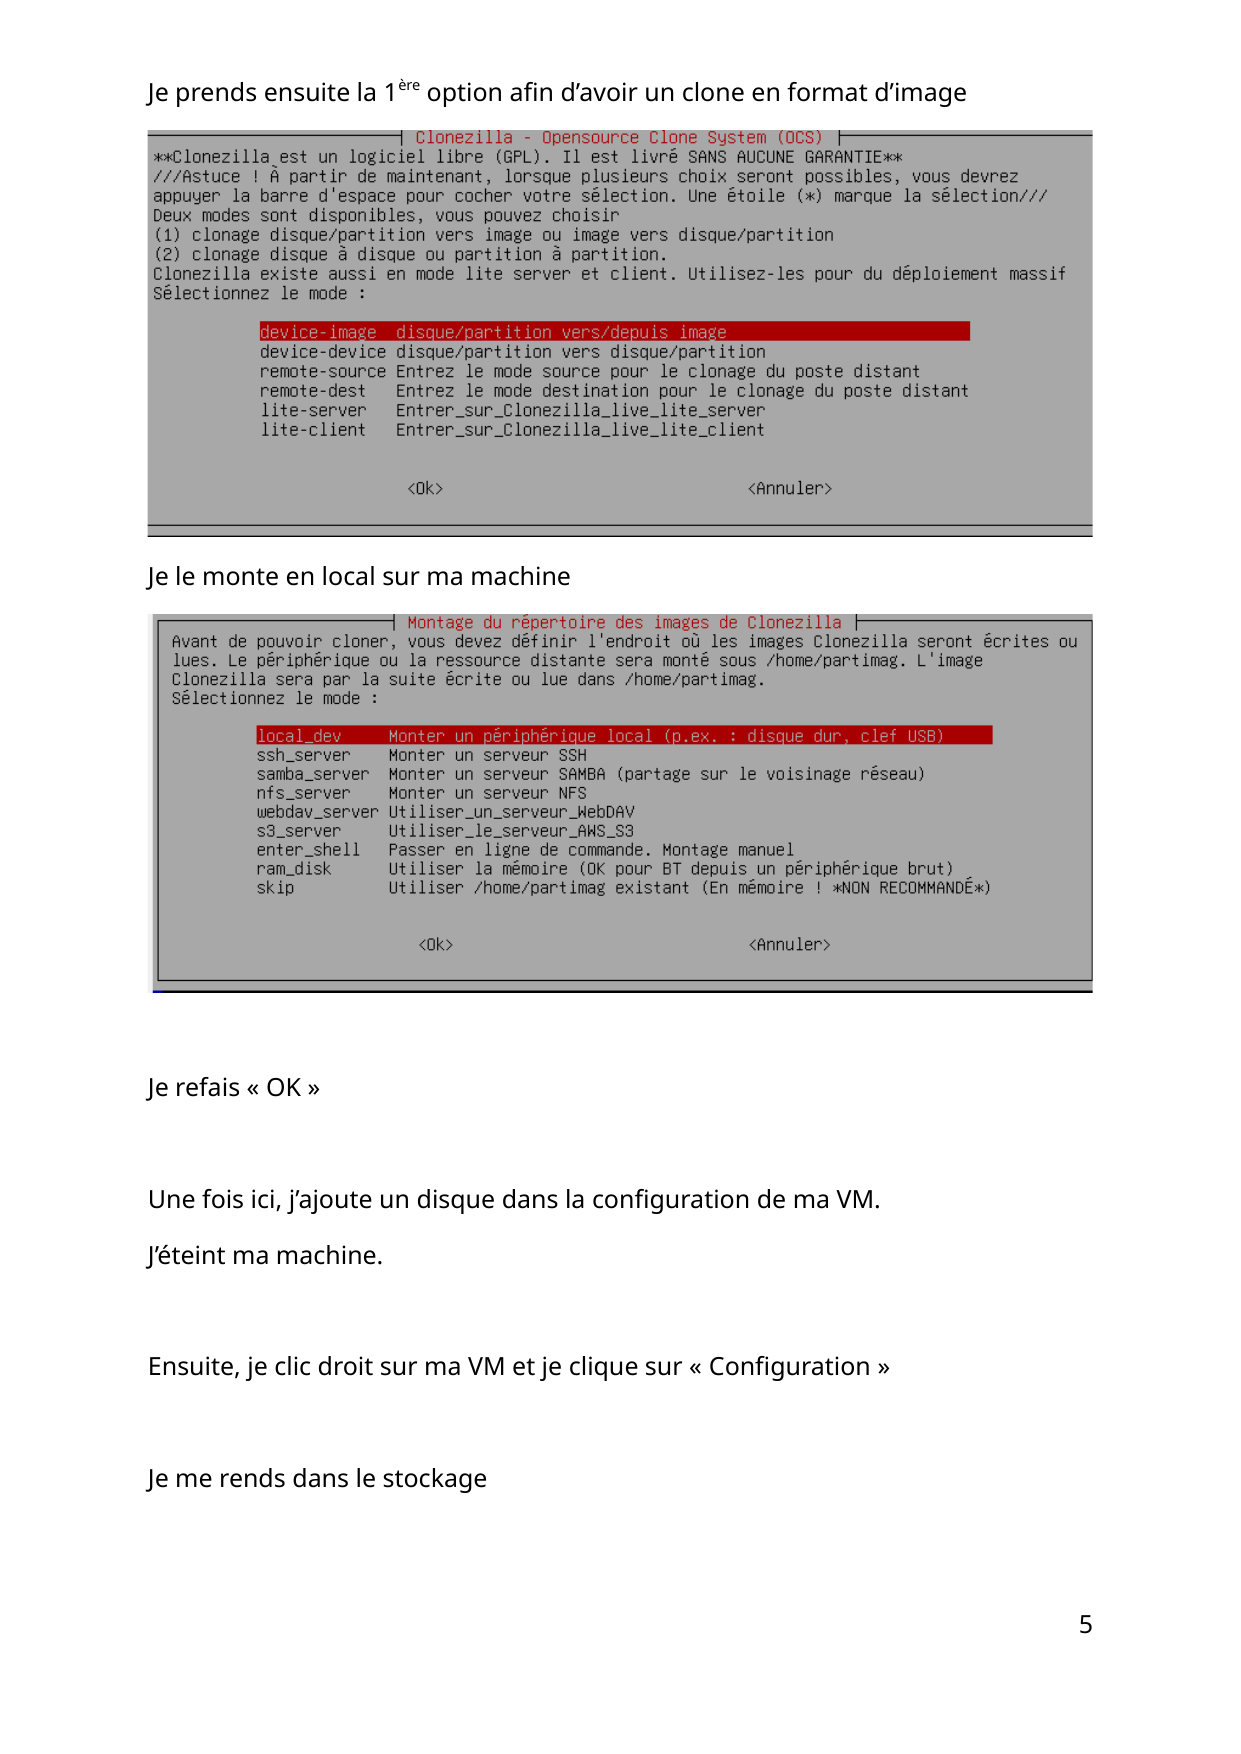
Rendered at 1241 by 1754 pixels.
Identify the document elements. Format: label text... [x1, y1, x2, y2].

text Je refais « OK » [148, 1070, 1093, 1104]
text Une fois ici, j’ajoute un disque dans la configuration de ma VM. [148, 1182, 1093, 1216]
text Je me rends dans le stockage [148, 1461, 1093, 1495]
text Ensuite, je clic droit sur ma VM et je clique sur « Configuration » [148, 1349, 1093, 1383]
text J’éteint ma machine. [148, 1237, 1093, 1271]
text Je prends ensuite la 1ère option afin d’avoir un clone en format d’image [148, 75, 1093, 109]
text Je le monte en local sur ma machine [148, 558, 1093, 592]
